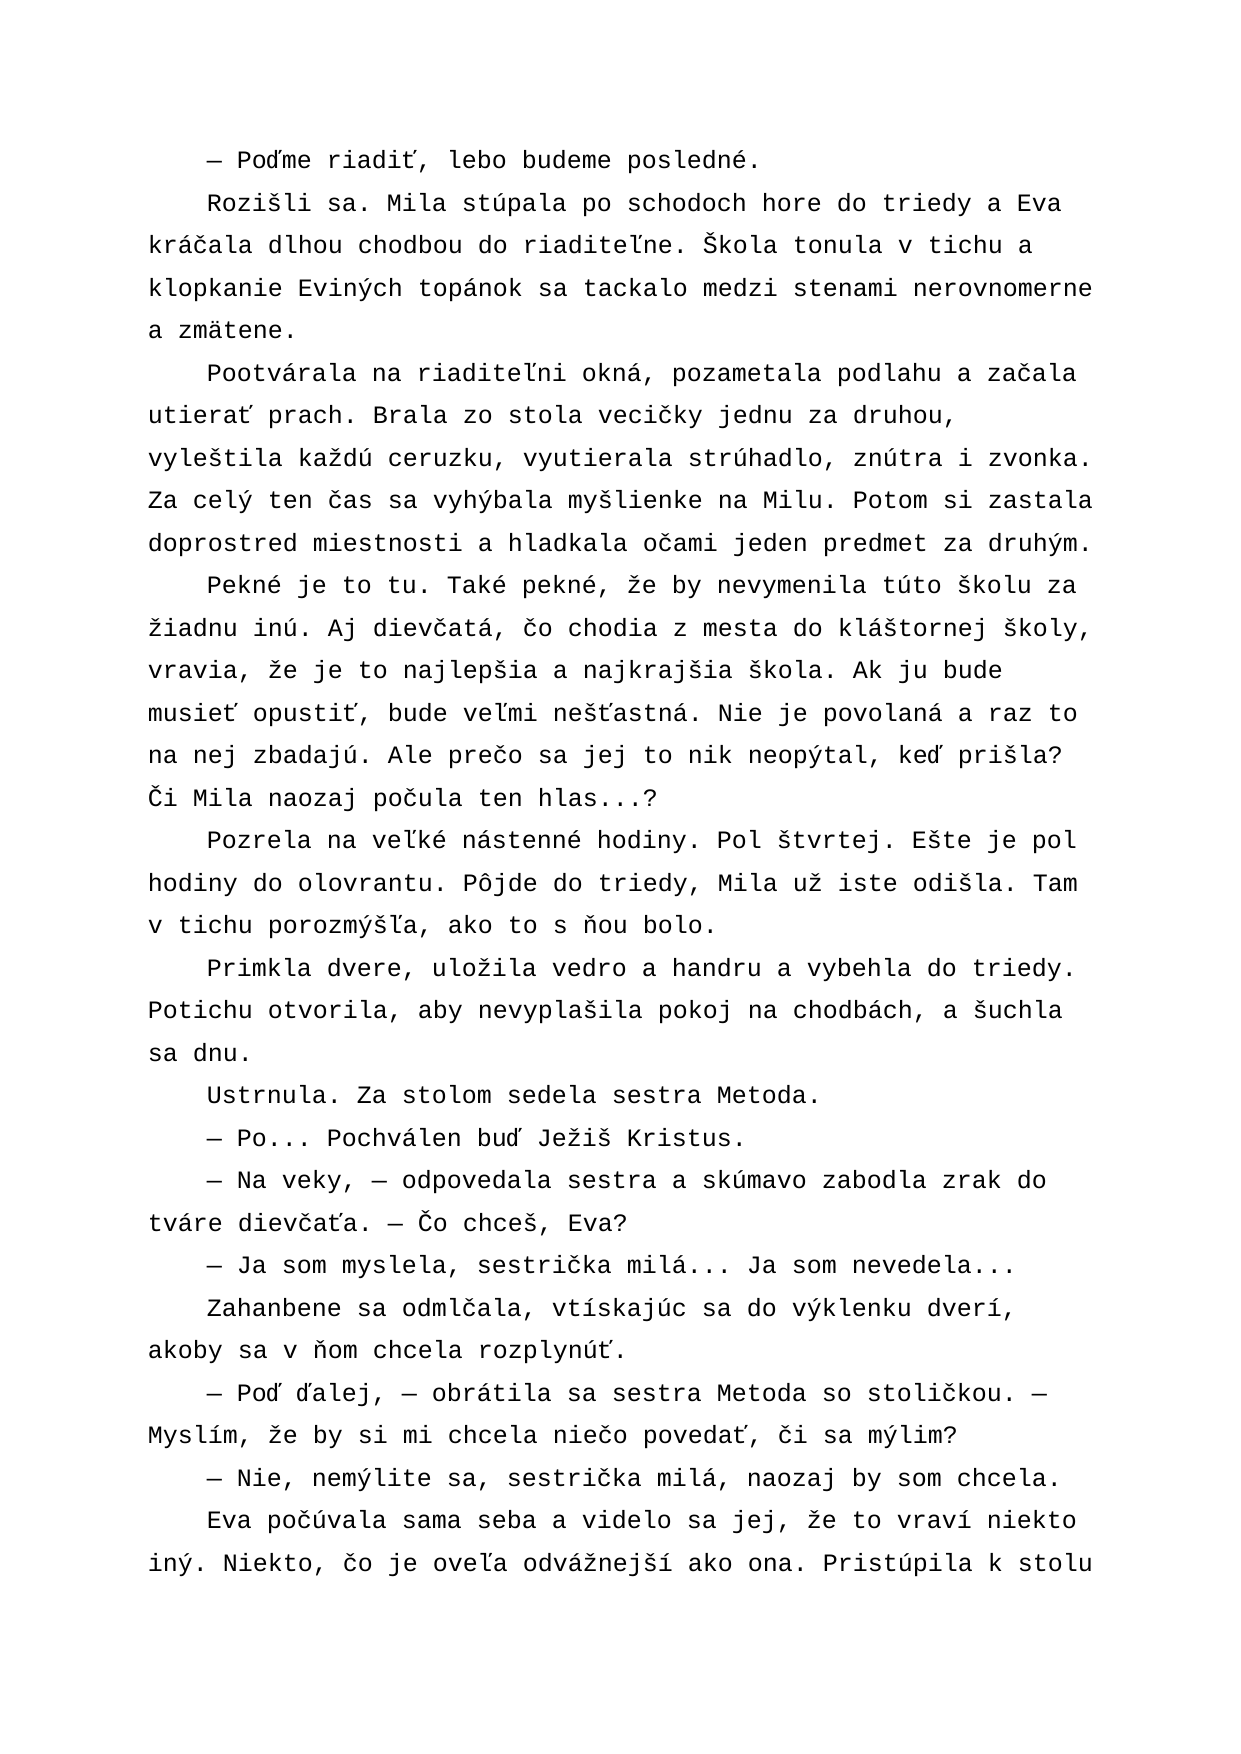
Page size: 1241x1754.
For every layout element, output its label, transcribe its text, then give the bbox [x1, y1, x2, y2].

text — Poď ďalej, — obrátila sa sestra Metoda so stoličkou. — Myslím, že by si mi chcela niečo povedať, či sa mýlim? [148, 1380, 1093, 1451]
text Ustrnula. Za stolom sedela sestra Metoda. [148, 1083, 1093, 1111]
text Zahanbene sa odmlčala, vtískajúc sa do výklenku dverí, akoby sa v ňom chcela rozplynúť. [148, 1295, 1093, 1366]
text Rozišli sa. Mila stúpala po schodoch hore do triedy a Eva kráčala dlhou chodbou do riaditeľne. Škola tonula v tichu a klopkanie Eviných topánok sa tackalo medzi stenami nerovnomerne a zmätene. [148, 190, 1093, 346]
text — Poďme riadiť, lebo budeme posledné. [148, 148, 1093, 176]
text — Nie, nemýlite sa, sestrička milá, naozaj by som chcela. [148, 1465, 1093, 1493]
text Pozrela na veľké nástenné hodiny. Pol štvrtej. Ešte je pol hodiny do olovrantu. Pôjde do triedy, Mila už iste odišla. Tam v tichu porozmýšľa, ako to s ňou bolo. [148, 828, 1093, 941]
text Pootvárala na riaditeľni okná, pozametala podlahu a začala utierať prach. Brala zo stola vecičky jednu za druhou, vyleštila každú ceruzku, vyutierala strúhadlo, znútra i zvonka. Za celý ten čas sa vyhýbala myšlienke na Milu. Potom si zastala doprostred miestnosti a hladkala očami jeden predmet za druhým. [148, 360, 1093, 558]
text — Po... Pochválen buď Ježiš Kristus. [148, 1125, 1093, 1153]
text Eva počúvala sama seba a videlo sa jej, že to vraví niekto iný. Niekto, čo je oveľa odvážnejší ako ona. Pristúpila k stolu [148, 1508, 1093, 1578]
text Pekné je to tu. Také pekné, že by nevymenila túto školu za žiadnu inú. Aj dievčatá, čo chodia z mesta do kláštornej školy, vravia, že je to najlepšia a najkrajšia škola. Ak ju bude musieť opustiť, bude veľmi nešťastná. Nie je povolaná a raz to na nej zbadajú. Ale prečo sa jej to nik neopýtal, keď prišla? Či Mila naozaj počula ten hlas...? [148, 573, 1093, 813]
text — Ja som myslela, sestrička milá... Ja som nevedela... [148, 1253, 1093, 1281]
text — Na veky, — odpovedala sestra a skúmavo zabodla zrak do tváre dievčaťa. — Čo chceš, Eva? [148, 1168, 1093, 1238]
text Primkla dvere, uložila vedro a handru a vybehla do triedy. Potichu otvorila, aby nevyplašila pokoj na chodbách, a šuchla sa dnu. [148, 955, 1093, 1068]
